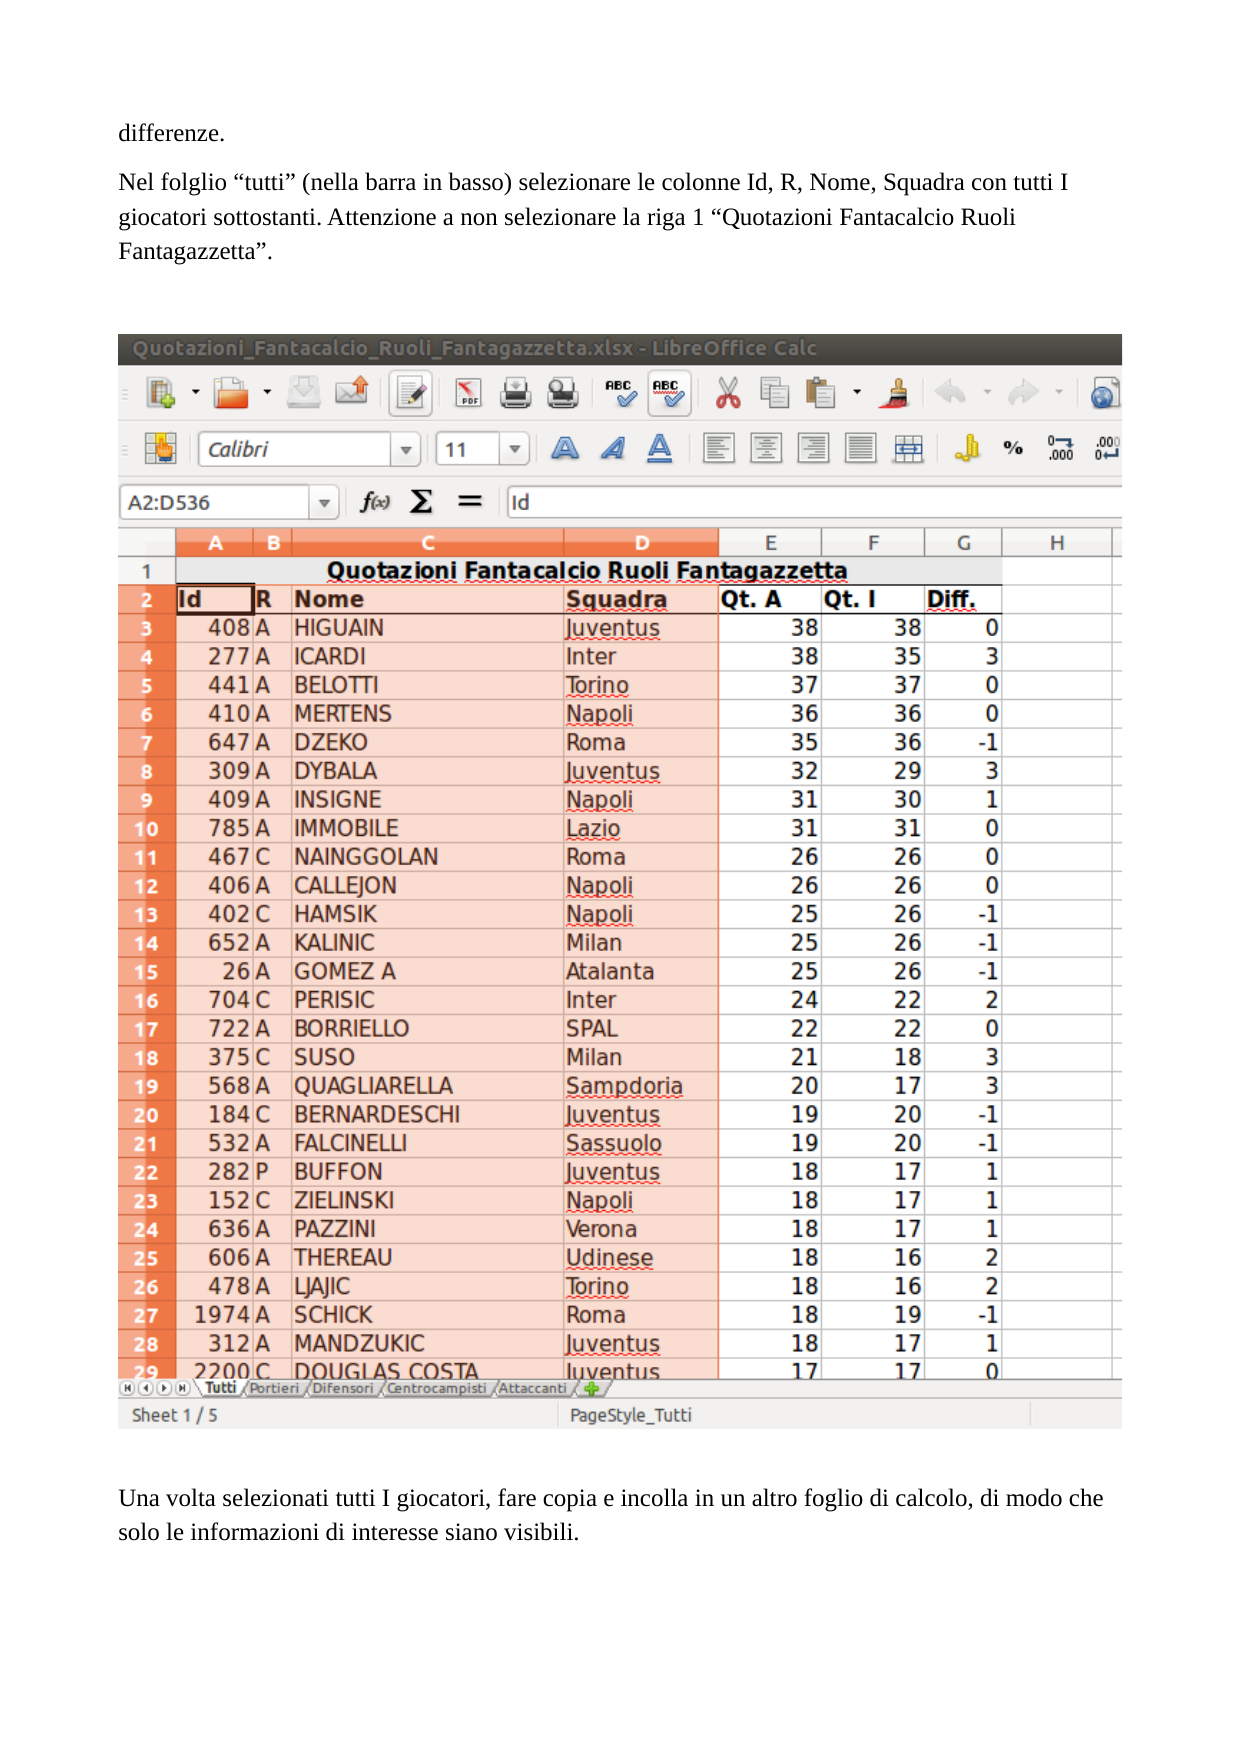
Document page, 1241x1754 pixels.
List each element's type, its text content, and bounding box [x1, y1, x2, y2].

text Una volta selezionati tutti I giocatori, fare copia e incolla in un altro foglio di calcolo, di modo che solo le informazioni di interesse siano visibili. [118, 1483, 1122, 1546]
text differenze. [118, 118, 1122, 147]
picture [118, 334, 1123, 1429]
text Nel folglio “tutti” (nella barra in basso) selezionare le colonne Id, R, Nome, Squadra con tutti I giocatori sottostanti. Attenzione a non selezionare la riga 1 “Quotazioni Fantacalcio Ruoli Fantagazzetta”. [118, 167, 1122, 265]
